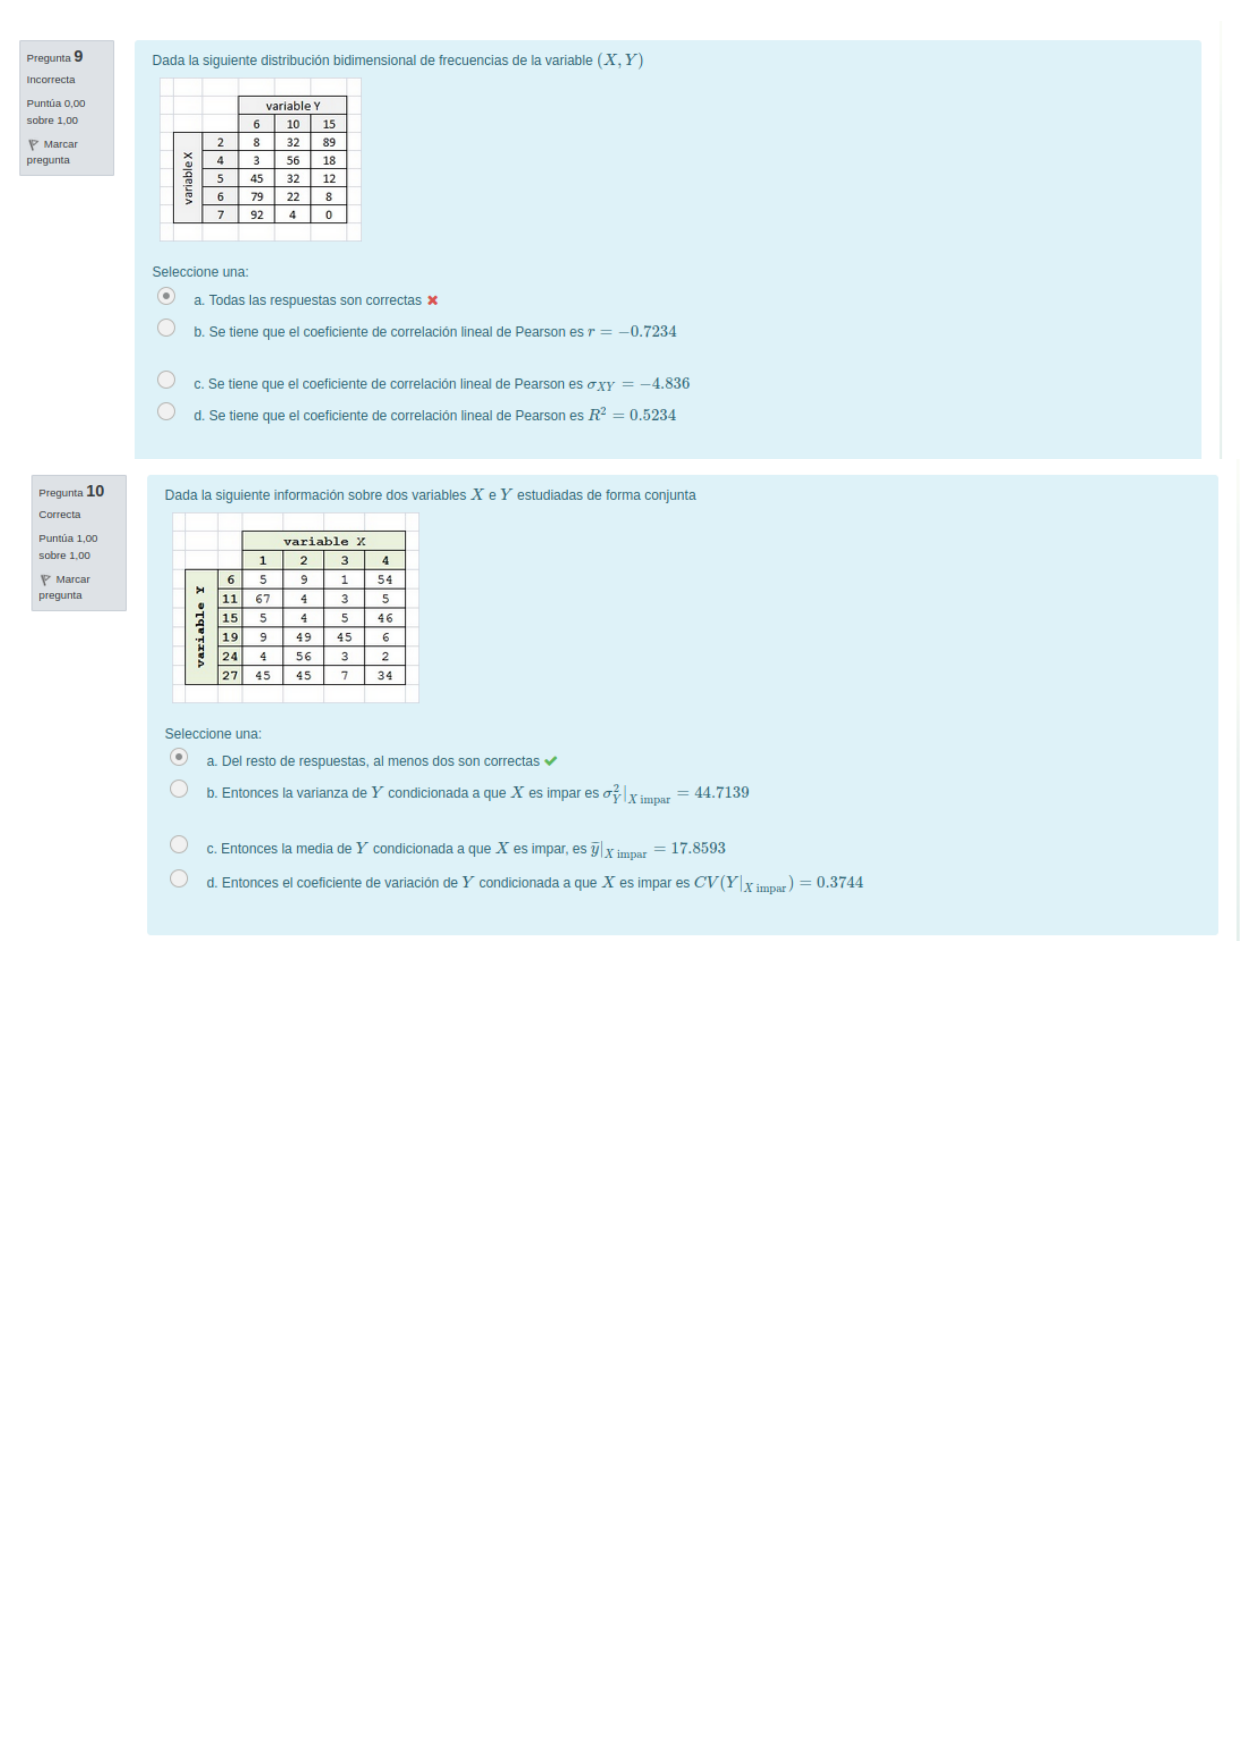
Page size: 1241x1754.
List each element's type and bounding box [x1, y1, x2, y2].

picture [7, 21, 1240, 941]
